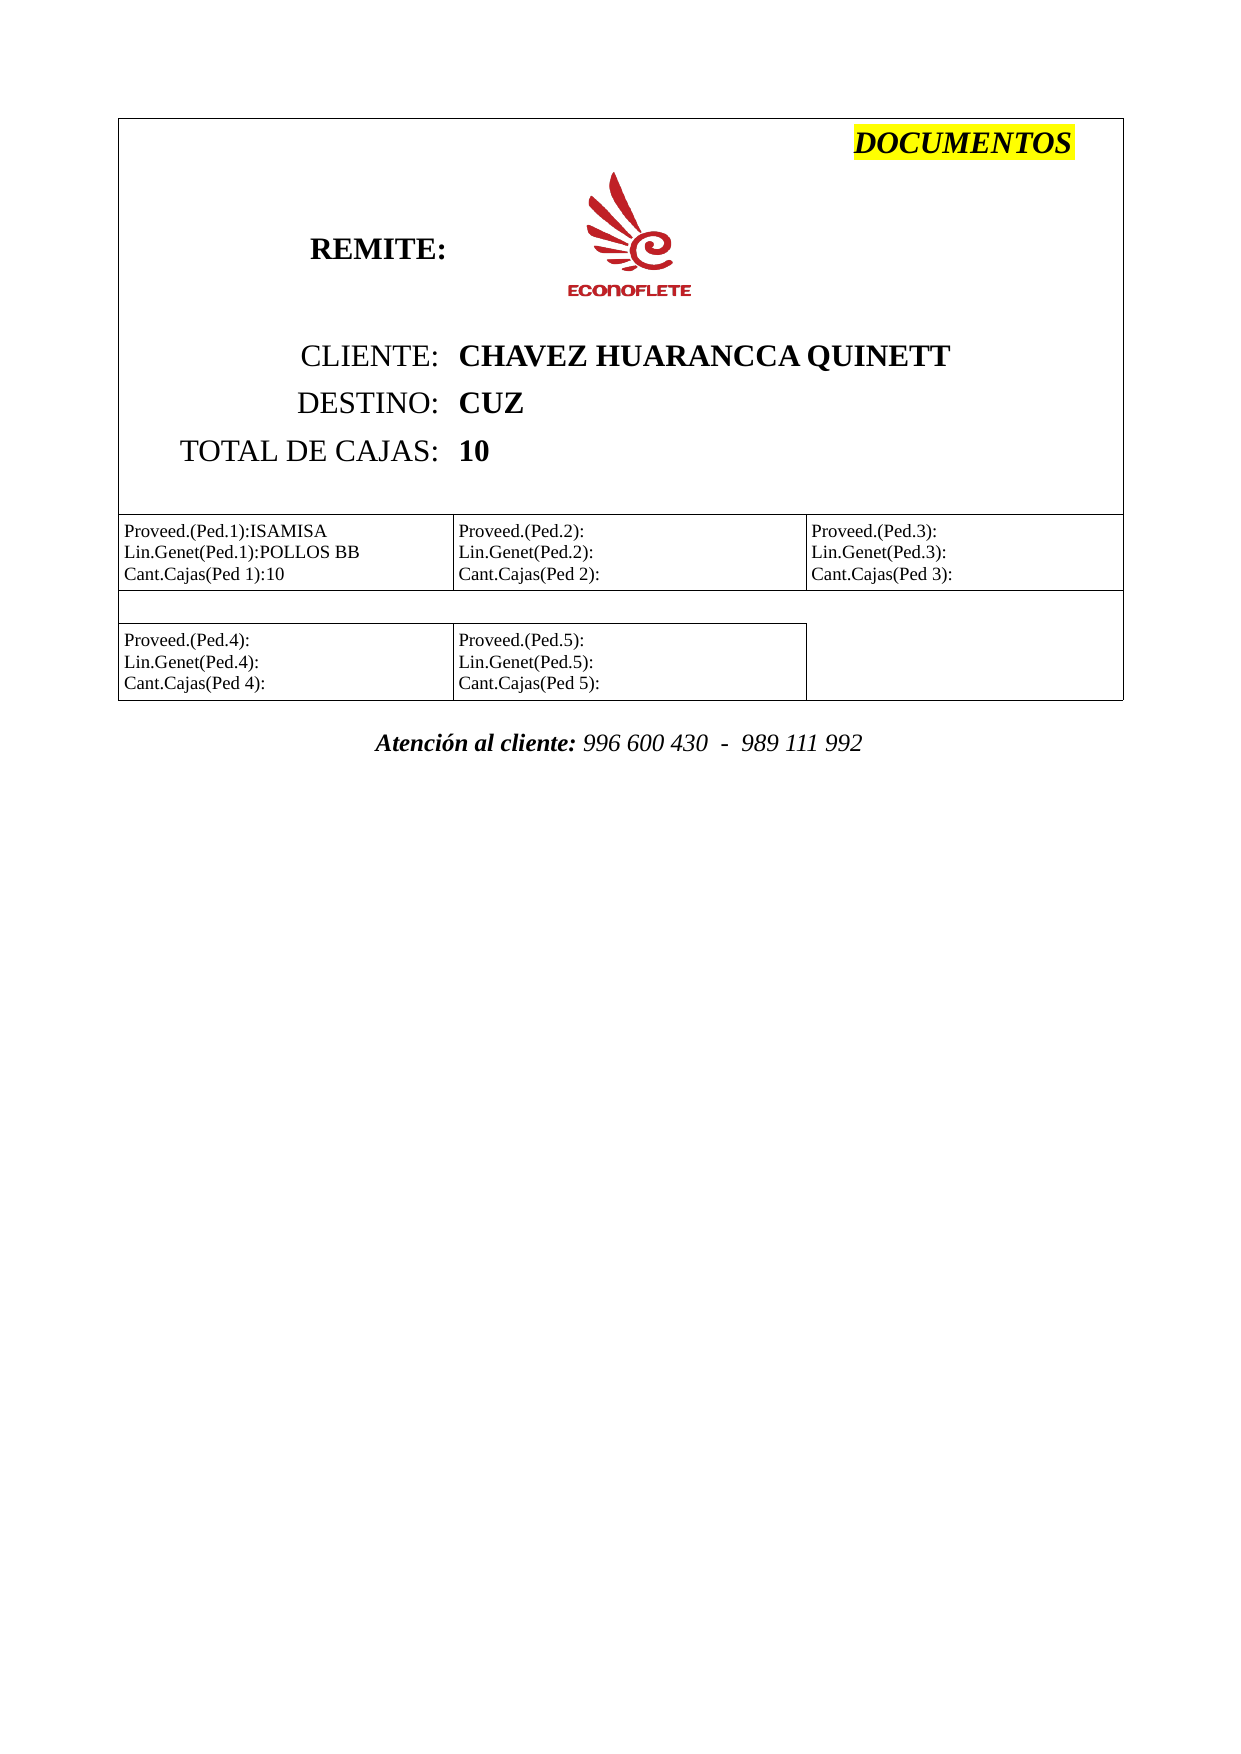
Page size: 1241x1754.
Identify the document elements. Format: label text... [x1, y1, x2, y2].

table_cell [806, 166, 1123, 332]
table_cell [453, 166, 806, 332]
table_cell Proveed.(Ped.5): Lin.Genet(Ped.5): Cant.Cajas(Ped 5): [454, 624, 806, 699]
table_cell Proveed.(Ped.3): Lin.Genet(Ped.3): Cant.Cajas(Ped 3): [807, 515, 1123, 590]
table_cell [119, 474, 453, 514]
table_header [453, 119, 806, 166]
text Atención al cliente: 996 600 430 - 989 111 992 [118, 728, 1122, 757]
table_cell [453, 474, 806, 514]
table_cell [453, 591, 806, 623]
table_cell TOTAL DE CAJAS: [119, 426, 453, 474]
table_cell [119, 591, 453, 623]
picture [552, 171, 707, 297]
table_cell [806, 591, 1123, 623]
table_cell CHAVEZ HUARANCCA QUINETT [453, 332, 1123, 379]
table_cell DESTINO: [119, 379, 453, 426]
table_cell [806, 379, 1123, 426]
table_cell [806, 474, 1123, 514]
table_cell CLIENTE: [119, 332, 453, 379]
table_header DOCUMENTOS [806, 119, 1123, 166]
table_cell Proveed.(Ped.4): Lin.Genet(Ped.4): Cant.Cajas(Ped 4): [119, 624, 453, 699]
table_cell REMITE: [119, 166, 453, 332]
table_header [119, 119, 453, 166]
table_cell [807, 623, 1123, 699]
table_cell 10 [453, 426, 1123, 474]
table_cell Proveed.(Ped.1):ISAMISA Lin.Genet(Ped.1):POLLOS BB Cant.Cajas(Ped 1):10 [119, 515, 453, 590]
table_cell Proveed.(Ped.2): Lin.Genet(Ped.2): Cant.Cajas(Ped 2): [454, 515, 806, 590]
table_cell CUZ [453, 379, 806, 426]
